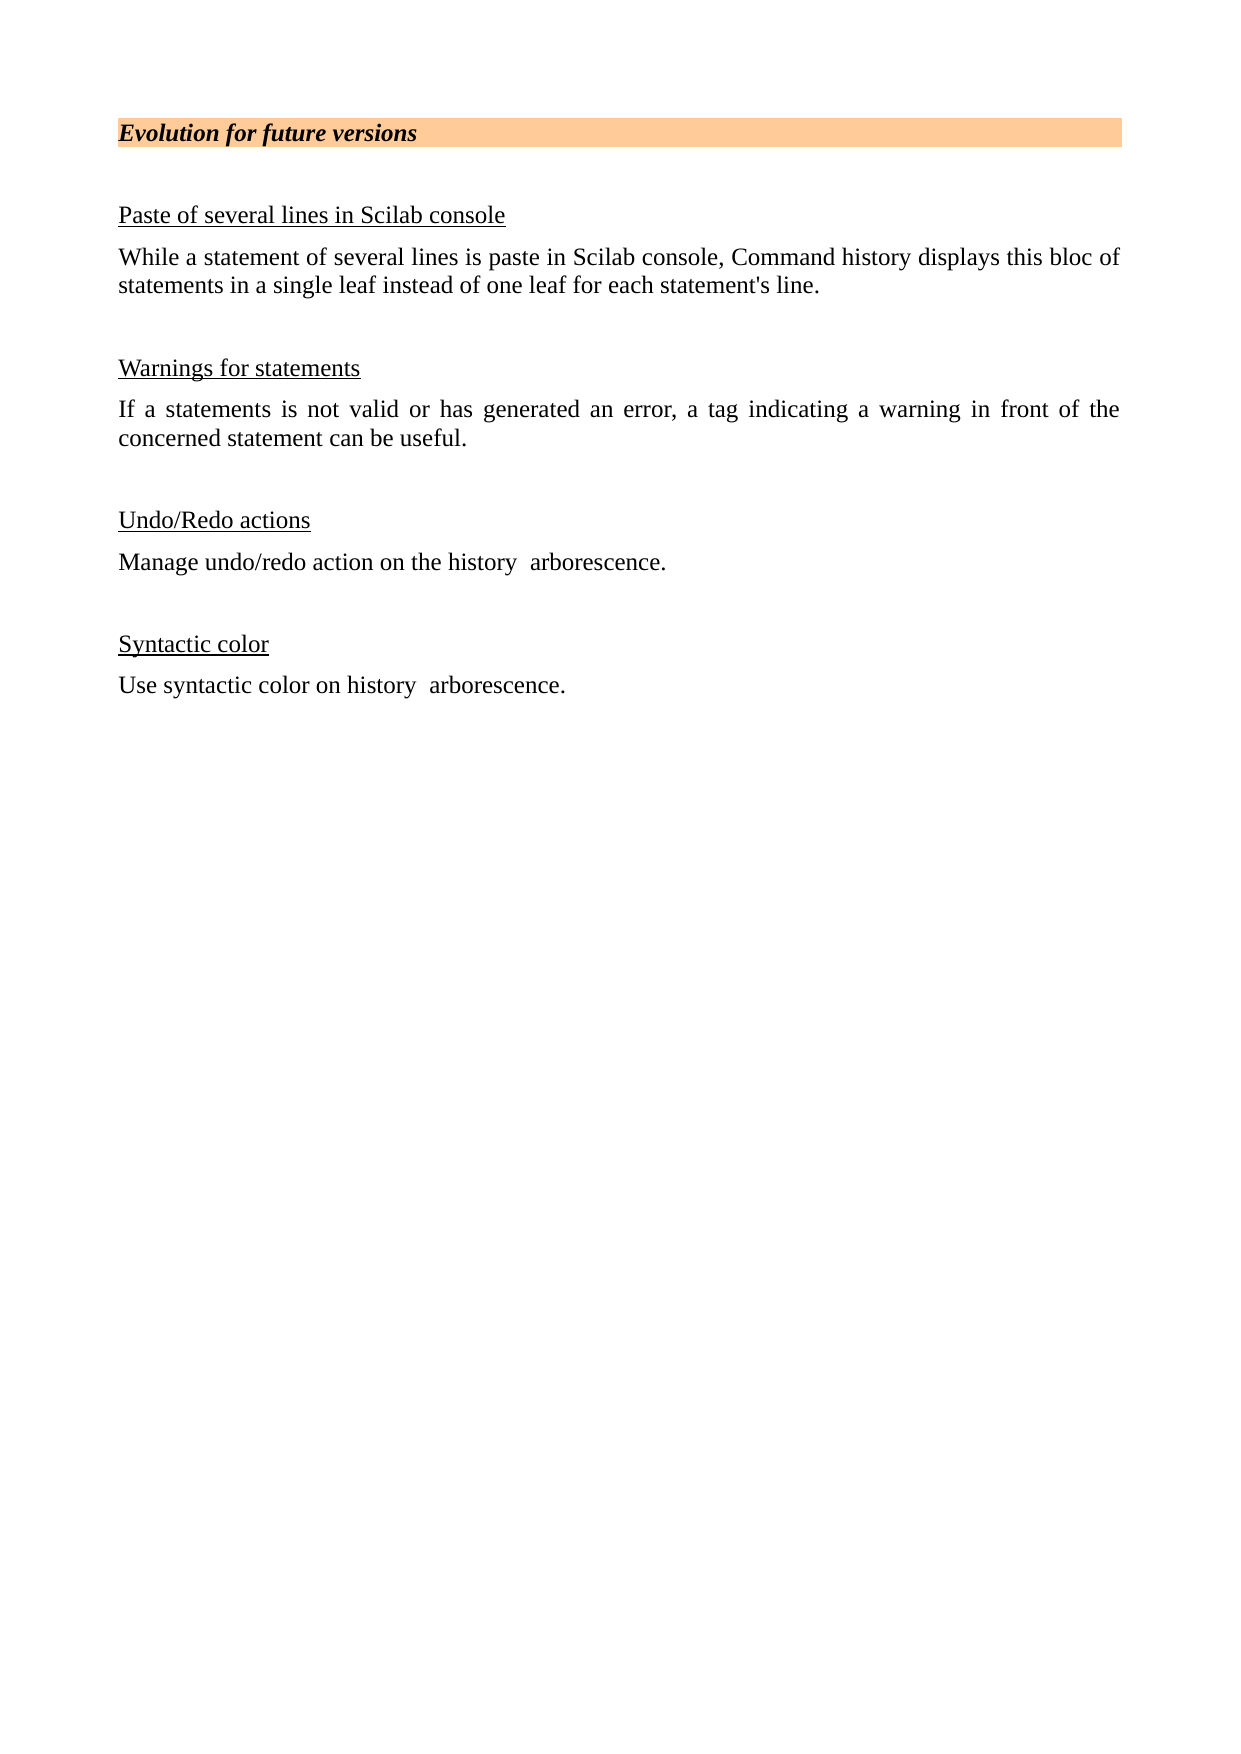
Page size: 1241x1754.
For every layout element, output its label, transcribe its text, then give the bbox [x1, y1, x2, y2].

text Manage undo/redo action on the history arborescence. [118, 547, 1122, 576]
text Evolution for future versions [118, 118, 1122, 147]
text Use syntactic color on history arborescence. [118, 671, 1122, 699]
text If a statements is not valid or has generated an error, a tag indicating a warning in front of the concerned statement can be useful. [118, 394, 1122, 452]
text Warnings for statements [118, 353, 1122, 382]
text Paste of several lines in Scilab console [118, 201, 1122, 229]
text While a statement of several lines is paste in Scilab console, Command history displays this bloc of statements in a single leaf instead of one leaf for each statement's line. [118, 242, 1122, 299]
text Undo/Redo actions [118, 506, 1122, 534]
text Syntactic color [118, 629, 1122, 658]
